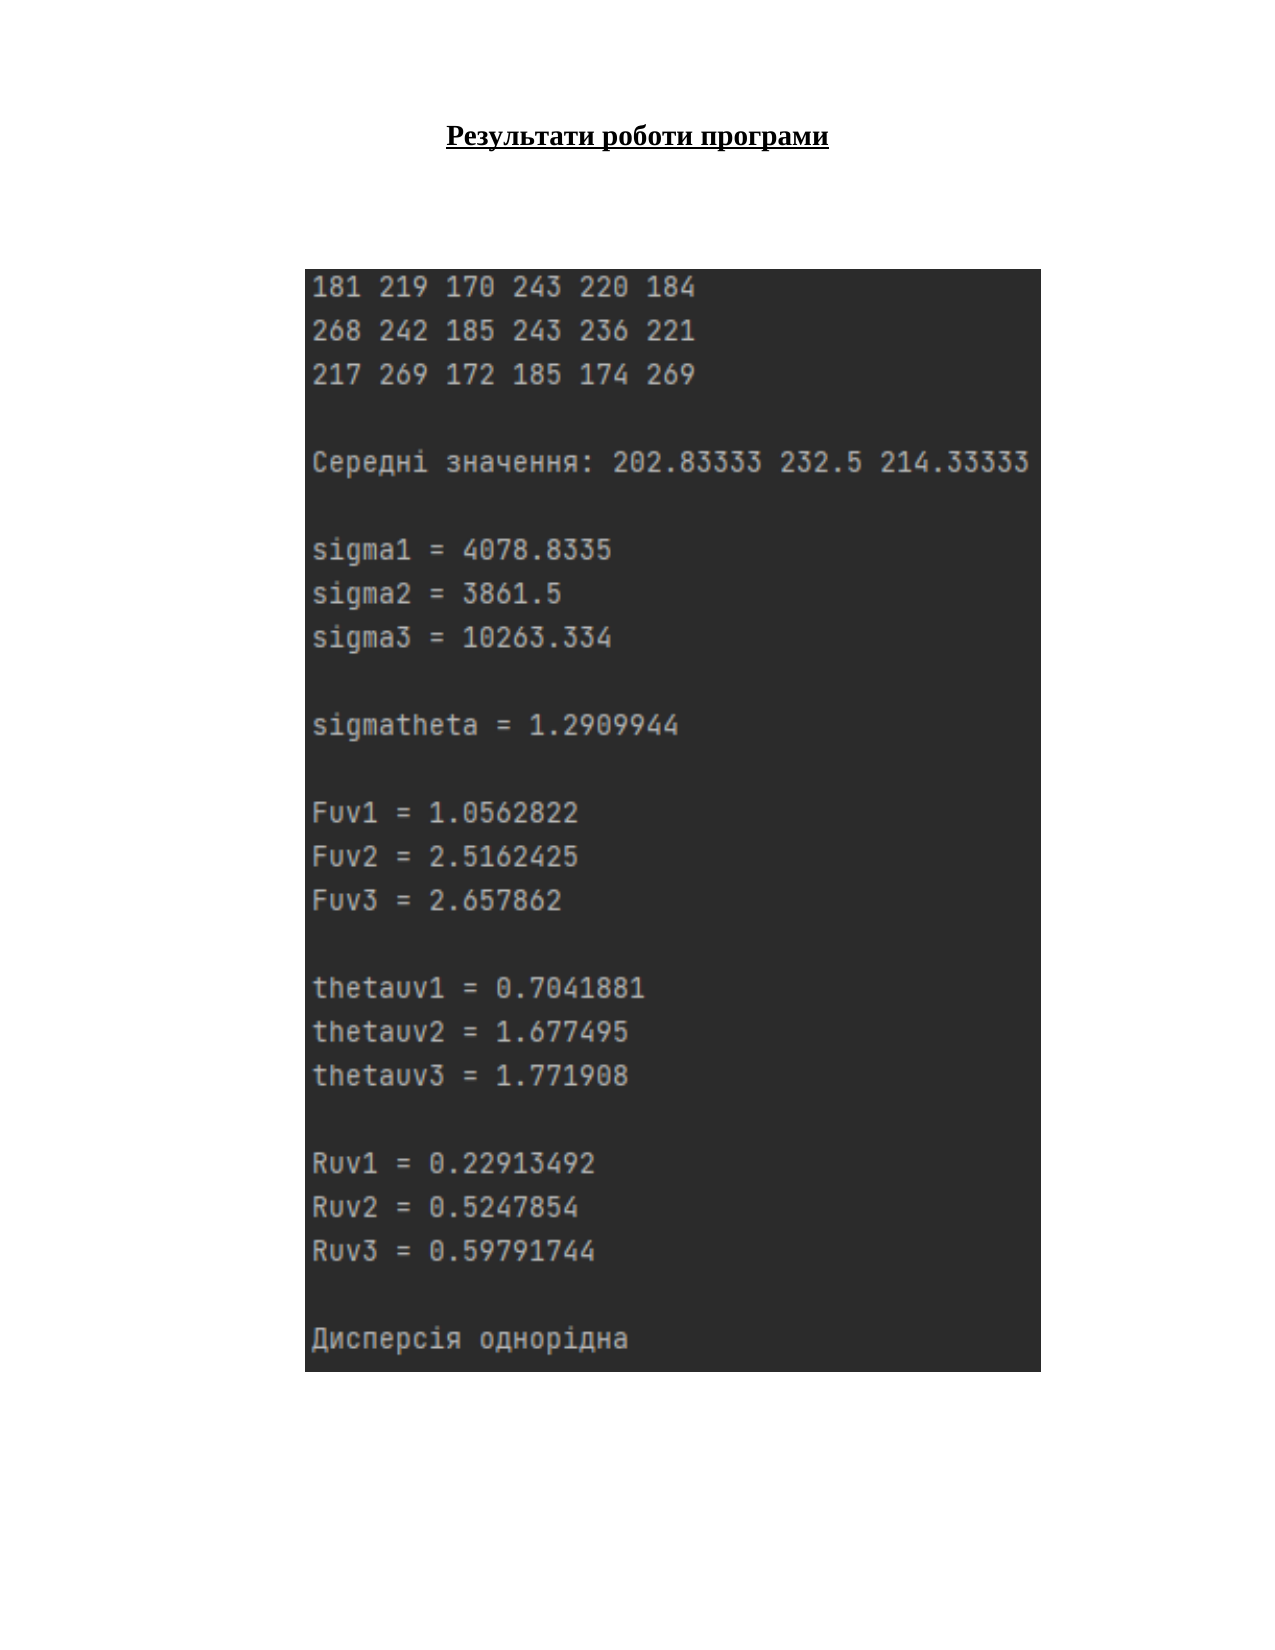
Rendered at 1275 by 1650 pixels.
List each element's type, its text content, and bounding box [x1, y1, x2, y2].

picture [305, 269, 1041, 1372]
text Результати роботи програми [118, 118, 1157, 152]
